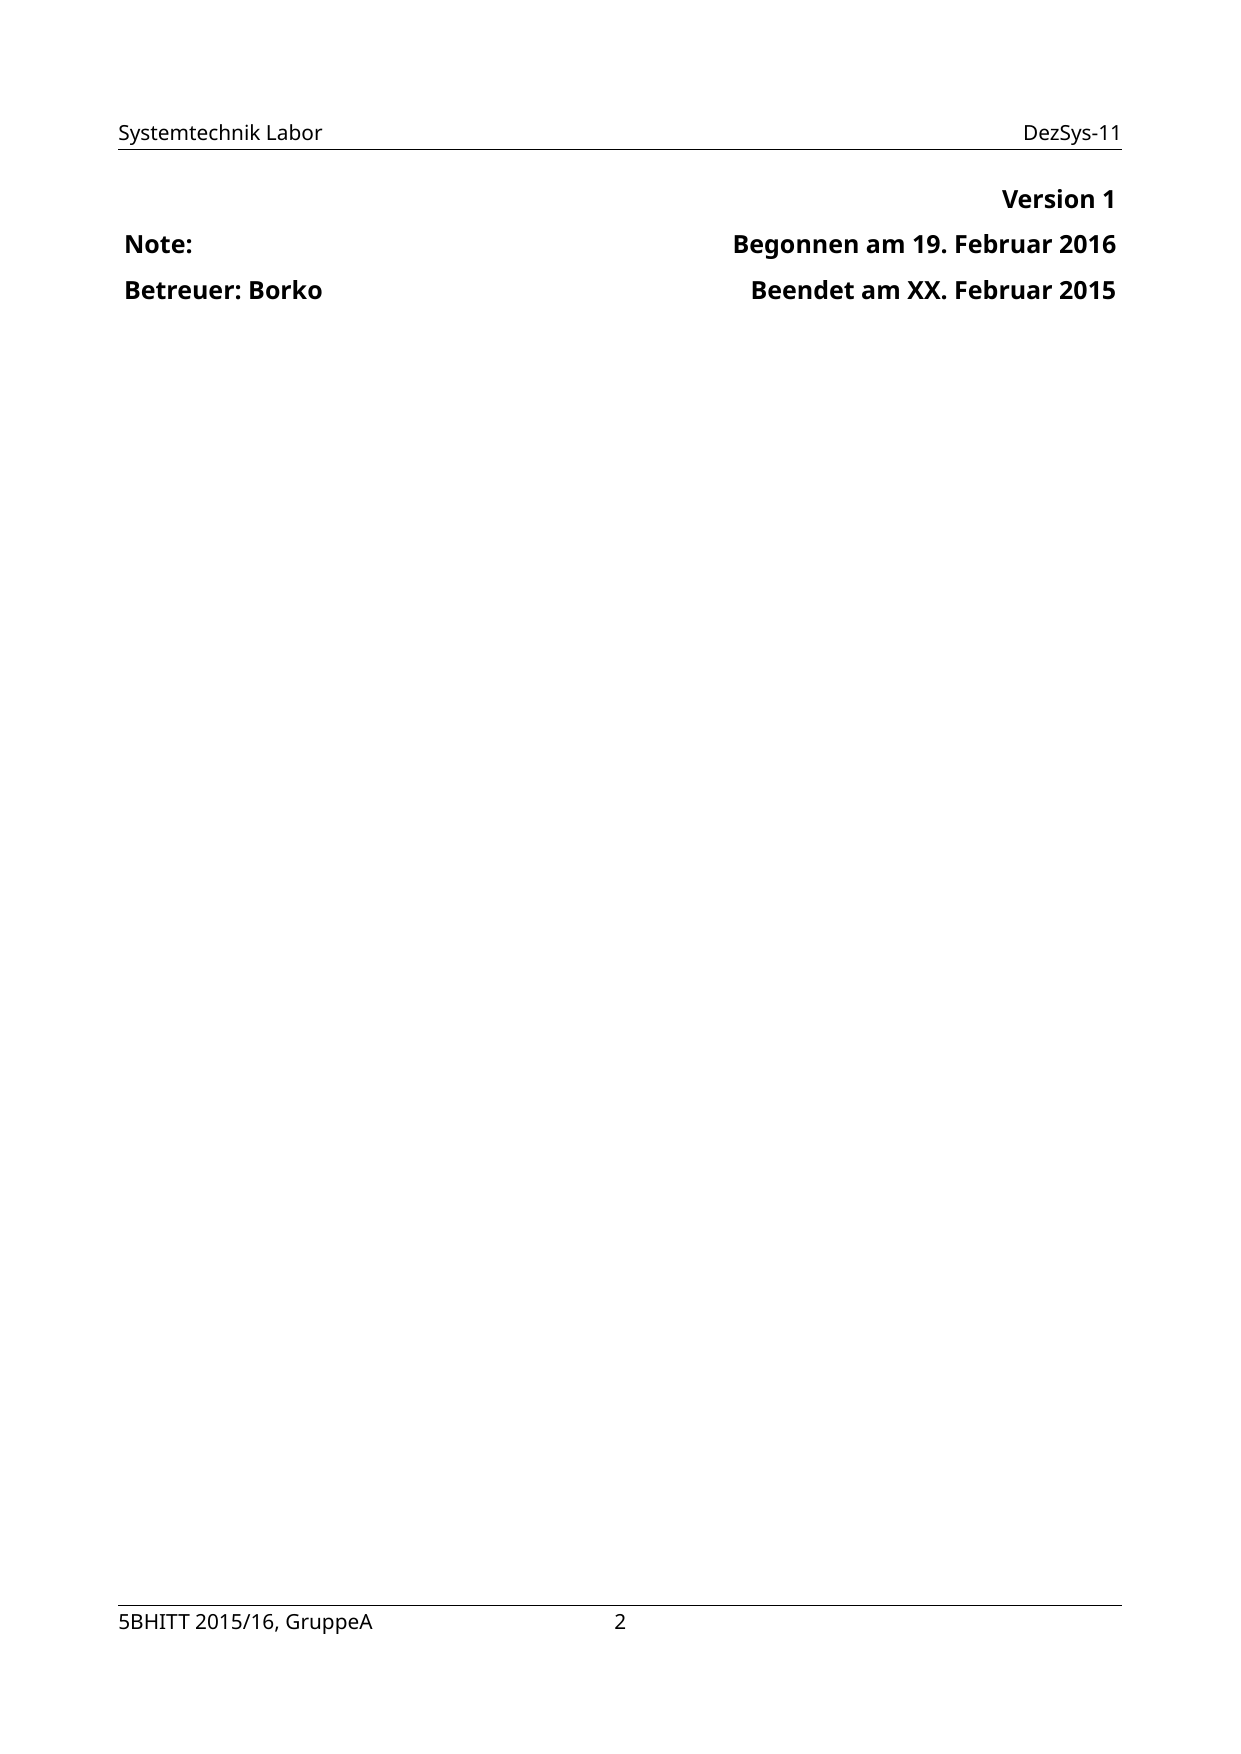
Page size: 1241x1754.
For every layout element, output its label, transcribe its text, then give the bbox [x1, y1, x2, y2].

table_cell Beendet am XX. Februar 2015 [620, 267, 1122, 312]
table_cell Begonnen am 19. Februar 2016 [620, 221, 1122, 267]
table_header [118, 176, 620, 221]
table_cell Note: [118, 221, 620, 267]
table_cell Betreuer: Borko [118, 267, 620, 312]
table_header Version 1 [620, 176, 1122, 221]
